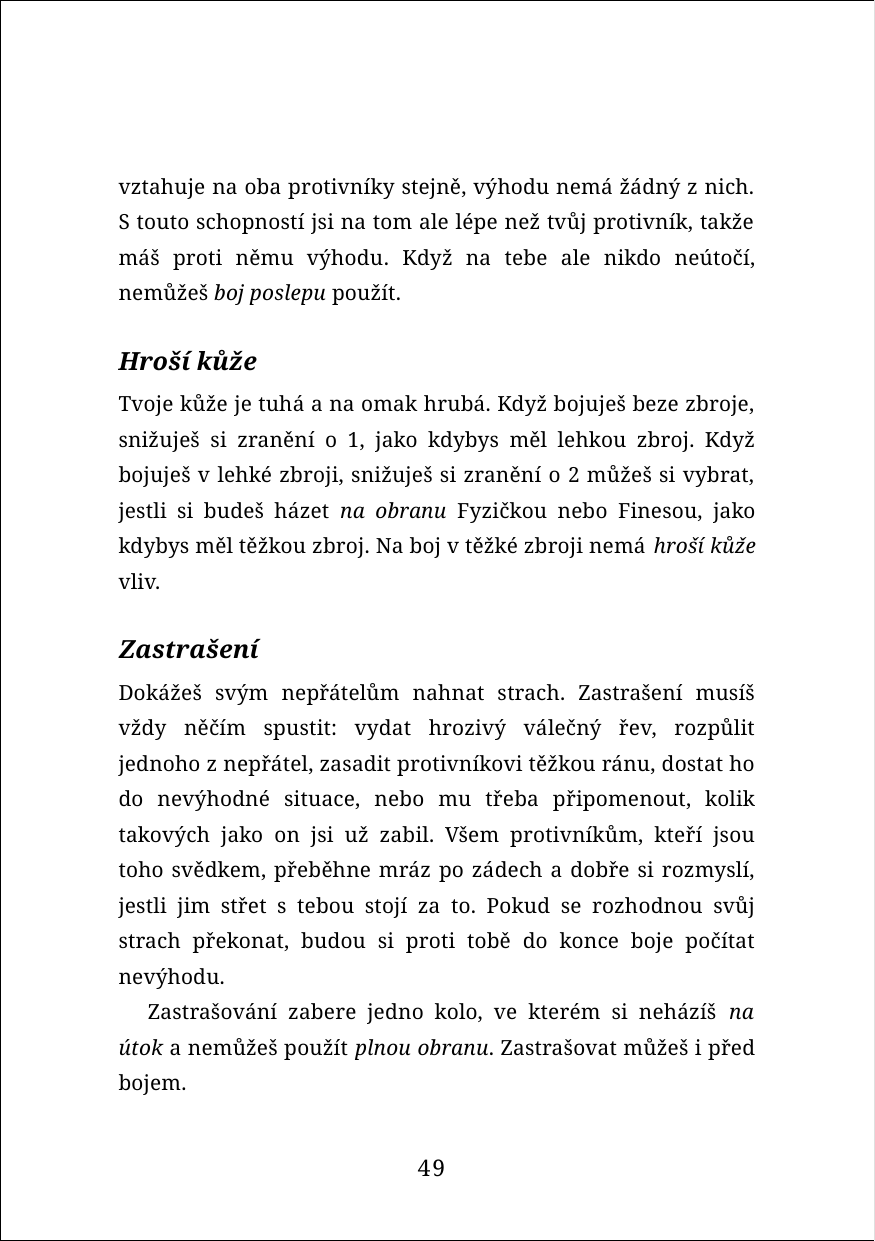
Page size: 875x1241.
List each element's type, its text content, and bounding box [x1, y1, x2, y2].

text vztahuje na oba protivníky stejně, výhodu nemá žádný z nich. S touto schopností jsi na tom ale lépe než tvůj protivník, takže máš proti němu výhodu. Když na tebe ale nikdo neútočí, nemůžeš boj poslepu použít. [118, 172, 756, 307]
text Dokážeš svým nepřátelům nahnat strach. Zastrašení musíš vždy něčím spustit: vydat hrozivý válečný řev, rozpůlit jednoho z nepřátel, zasadit protivníkovi těžkou ránu, dostat ho do nevýhodné situace, nebo mu třeba připomenout, kolik takových jako on jsi už zabil. Všem protivníkům, kteří jsou toho svědkem, přeběhne mráz po zádech a dobře si rozmyslí, jestli jim střet s tebou stojí za to. Pokud se rozhodnou svůj strach překonat, budou si proti tobě do konce boje počítat nevýhodu. Zastrašování zabere jedno kolo, ve kterém si neházíš na útok a nemůžeš použít plnou obranu. Zastrašovat můžeš i před bojem. [118, 678, 756, 1097]
text Tvoje kůže je tuhá a na omak hrubá. Když bojuješ beze zbroje, snižuješ si zranění o 1, jako kdybys měl lehkou zbroj. Když bojuješ v lehké zbroji, snižuješ si zranění o 2 můžeš si vybrat, jestli si budeš házet na obranu Fyzičkou nebo Finesou, jako kdybys měl těžkou zbroj. Na boj v těžké zbroji nemá hroší kůže vliv. [118, 389, 756, 595]
subtitle Zastrašení [118, 632, 756, 666]
subtitle Hroší kůže [118, 343, 756, 377]
